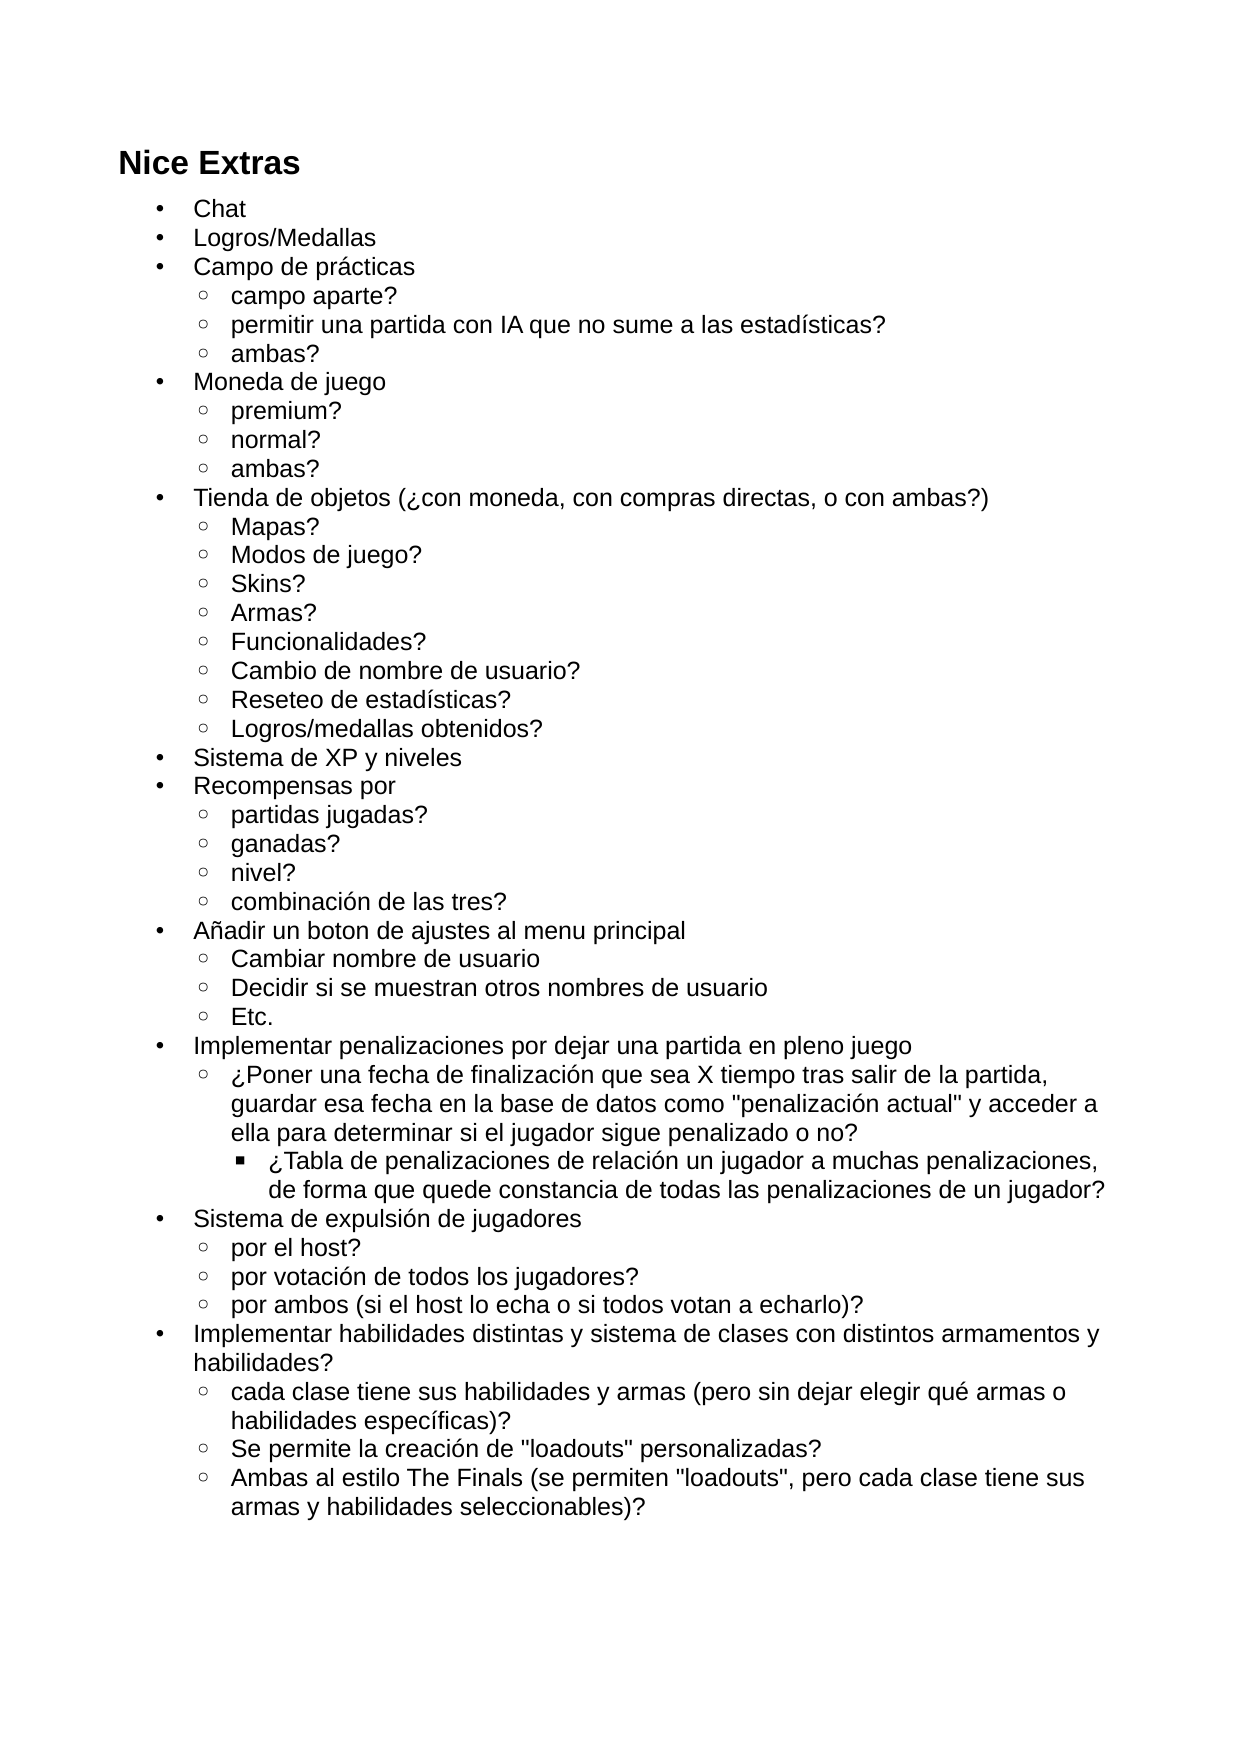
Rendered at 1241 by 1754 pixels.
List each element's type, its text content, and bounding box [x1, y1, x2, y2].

list Ambas al estilo The Finals (se permiten "loadouts", pero cada clase tiene sus armas y habilidades seleccionables)? [193, 1463, 1122, 1521]
list Logros/medallas obtenidos? [193, 714, 1122, 742]
list Sistema de XP y niveles [156, 742, 1122, 771]
list Skins? [193, 569, 1122, 598]
list Añadir un boton de ajustes al menu principal [156, 916, 1122, 944]
list Moneda de juego [156, 367, 1122, 396]
list Recompensas por [156, 771, 1122, 800]
list combinación de las tres? [193, 887, 1122, 916]
list partidas jugadas? [193, 800, 1122, 829]
list Decidir si se muestran otros nombres de usuario [193, 973, 1122, 1002]
list Etc. [193, 1002, 1122, 1031]
list Chat [156, 194, 1122, 223]
subtitle Nice Extras [118, 143, 1122, 182]
list por el host? [193, 1233, 1122, 1262]
list Funcionalidades? [193, 627, 1122, 656]
list Modos de juego? [193, 541, 1122, 569]
list ¿Poner una fecha de finalización que sea X tiempo tras salir de la partida, guardar esa fecha en la base de datos como "penalización actual" y acceder a ella para determinar si el jugador sigue penalizado o no? [193, 1060, 1122, 1146]
list por votación de todos los jugadores? [193, 1262, 1122, 1290]
list Implementar penalizaciones por dejar una partida en pleno juego [156, 1031, 1122, 1060]
list ambas? [193, 454, 1122, 483]
list premium? [193, 396, 1122, 425]
list nivel? [193, 858, 1122, 887]
list Sistema de expulsión de jugadores [156, 1204, 1122, 1233]
list Logros/Medallas [156, 223, 1122, 252]
list por ambos (si el host lo echa o si todos votan a echarlo)? [193, 1290, 1122, 1319]
list ¿Tabla de penalizaciones de relación un jugador a muchas penalizaciones, de forma que quede constancia de todas las penalizaciones de un jugador? [231, 1146, 1122, 1204]
list permitir una partida con IA que no sume a las estadísticas? [193, 310, 1122, 338]
list Reseteo de estadísticas? [193, 685, 1122, 714]
list Tienda de objetos (¿con moneda, con compras directas, o con ambas?) [156, 483, 1122, 512]
list Mapas? [193, 512, 1122, 541]
list cada clase tiene sus habilidades y armas (pero sin dejar elegir qué armas o habilidades específicas)? [193, 1377, 1122, 1434]
list campo aparte? [193, 281, 1122, 310]
list Se permite la creación de "loadouts" personalizadas? [193, 1434, 1122, 1463]
list Cambio de nombre de usuario? [193, 656, 1122, 685]
list Cambiar nombre de usuario [193, 944, 1122, 973]
list Campo de prácticas [156, 252, 1122, 281]
list Implementar habilidades distintas y sistema de clases con distintos armamentos y habilidades? [156, 1319, 1122, 1377]
list ganadas? [193, 829, 1122, 858]
list normal? [193, 425, 1122, 454]
list Armas? [193, 598, 1122, 627]
list ambas? [193, 338, 1122, 367]
